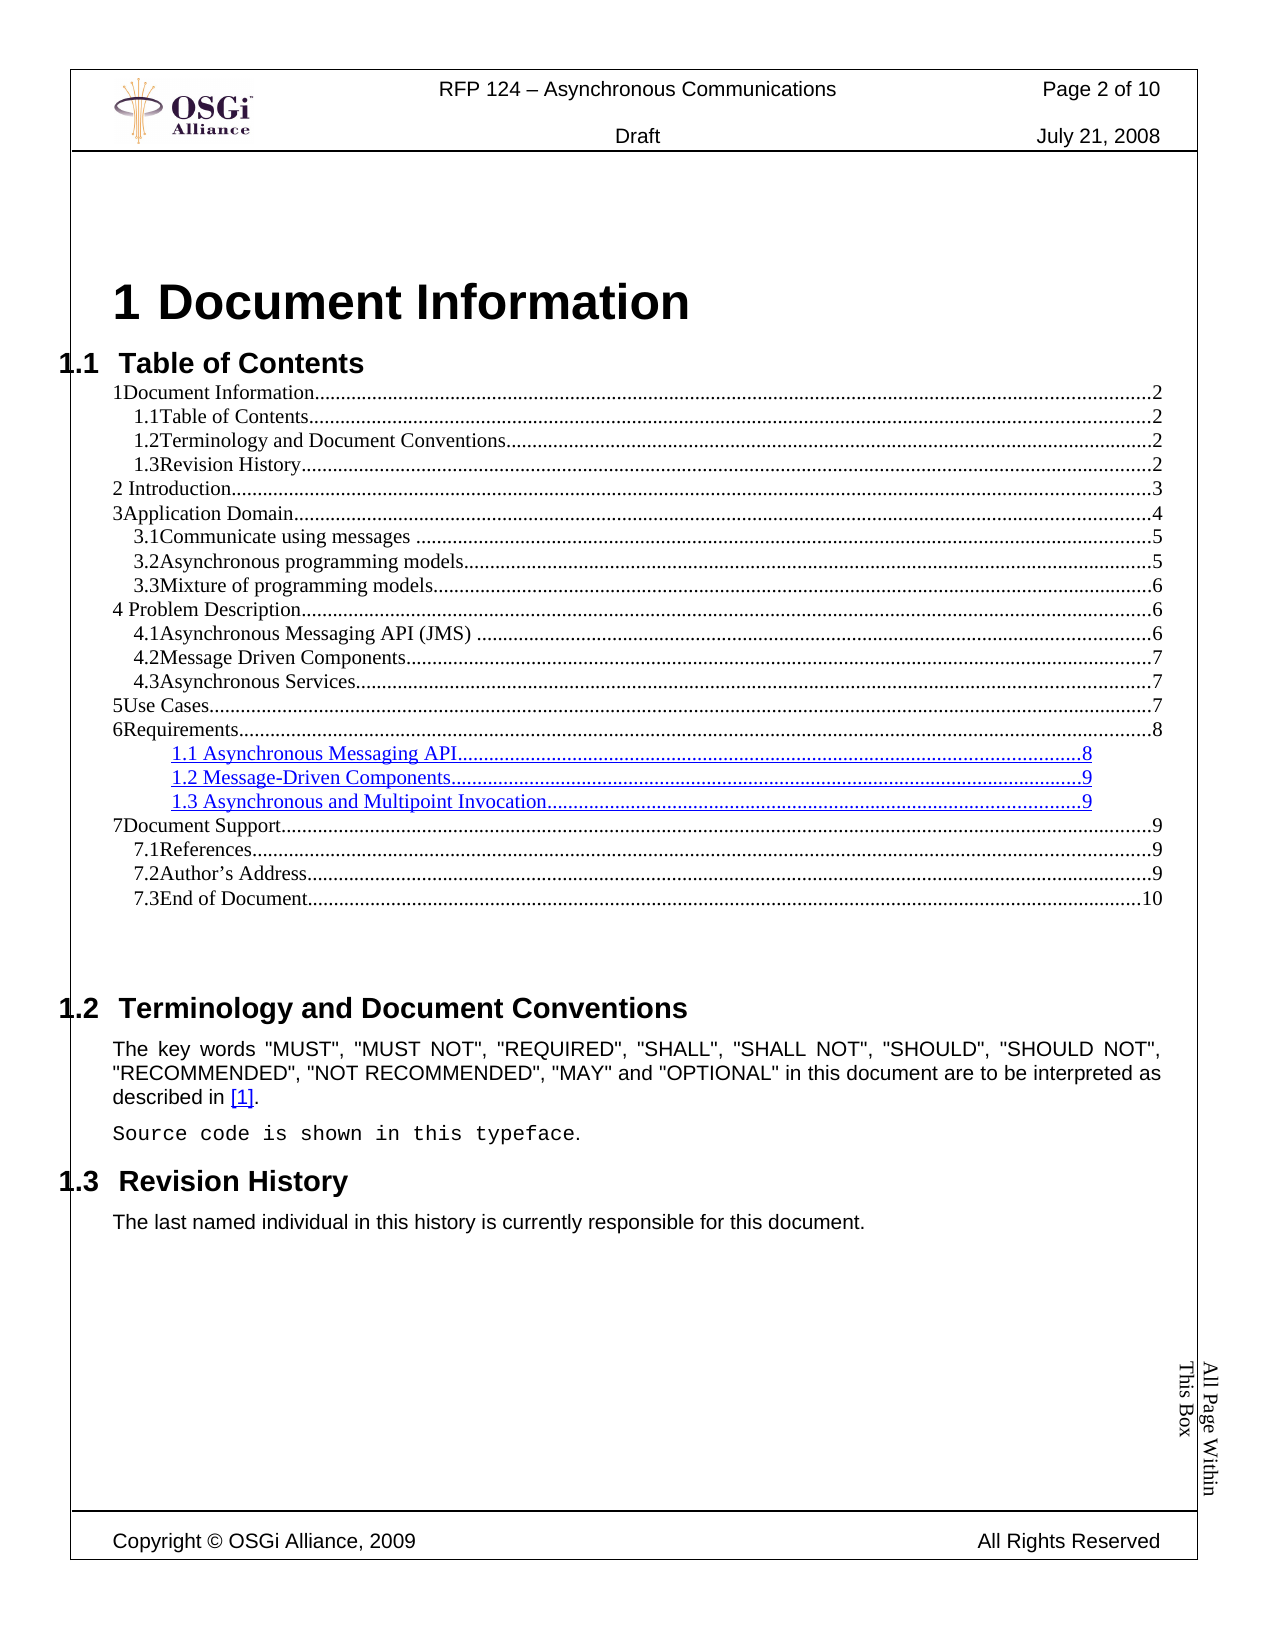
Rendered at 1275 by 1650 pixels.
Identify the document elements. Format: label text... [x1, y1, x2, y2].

picture [114, 78, 254, 144]
subtitle Revision History [58, 1164, 70, 1197]
subtitle Table of Contents [58, 347, 70, 380]
